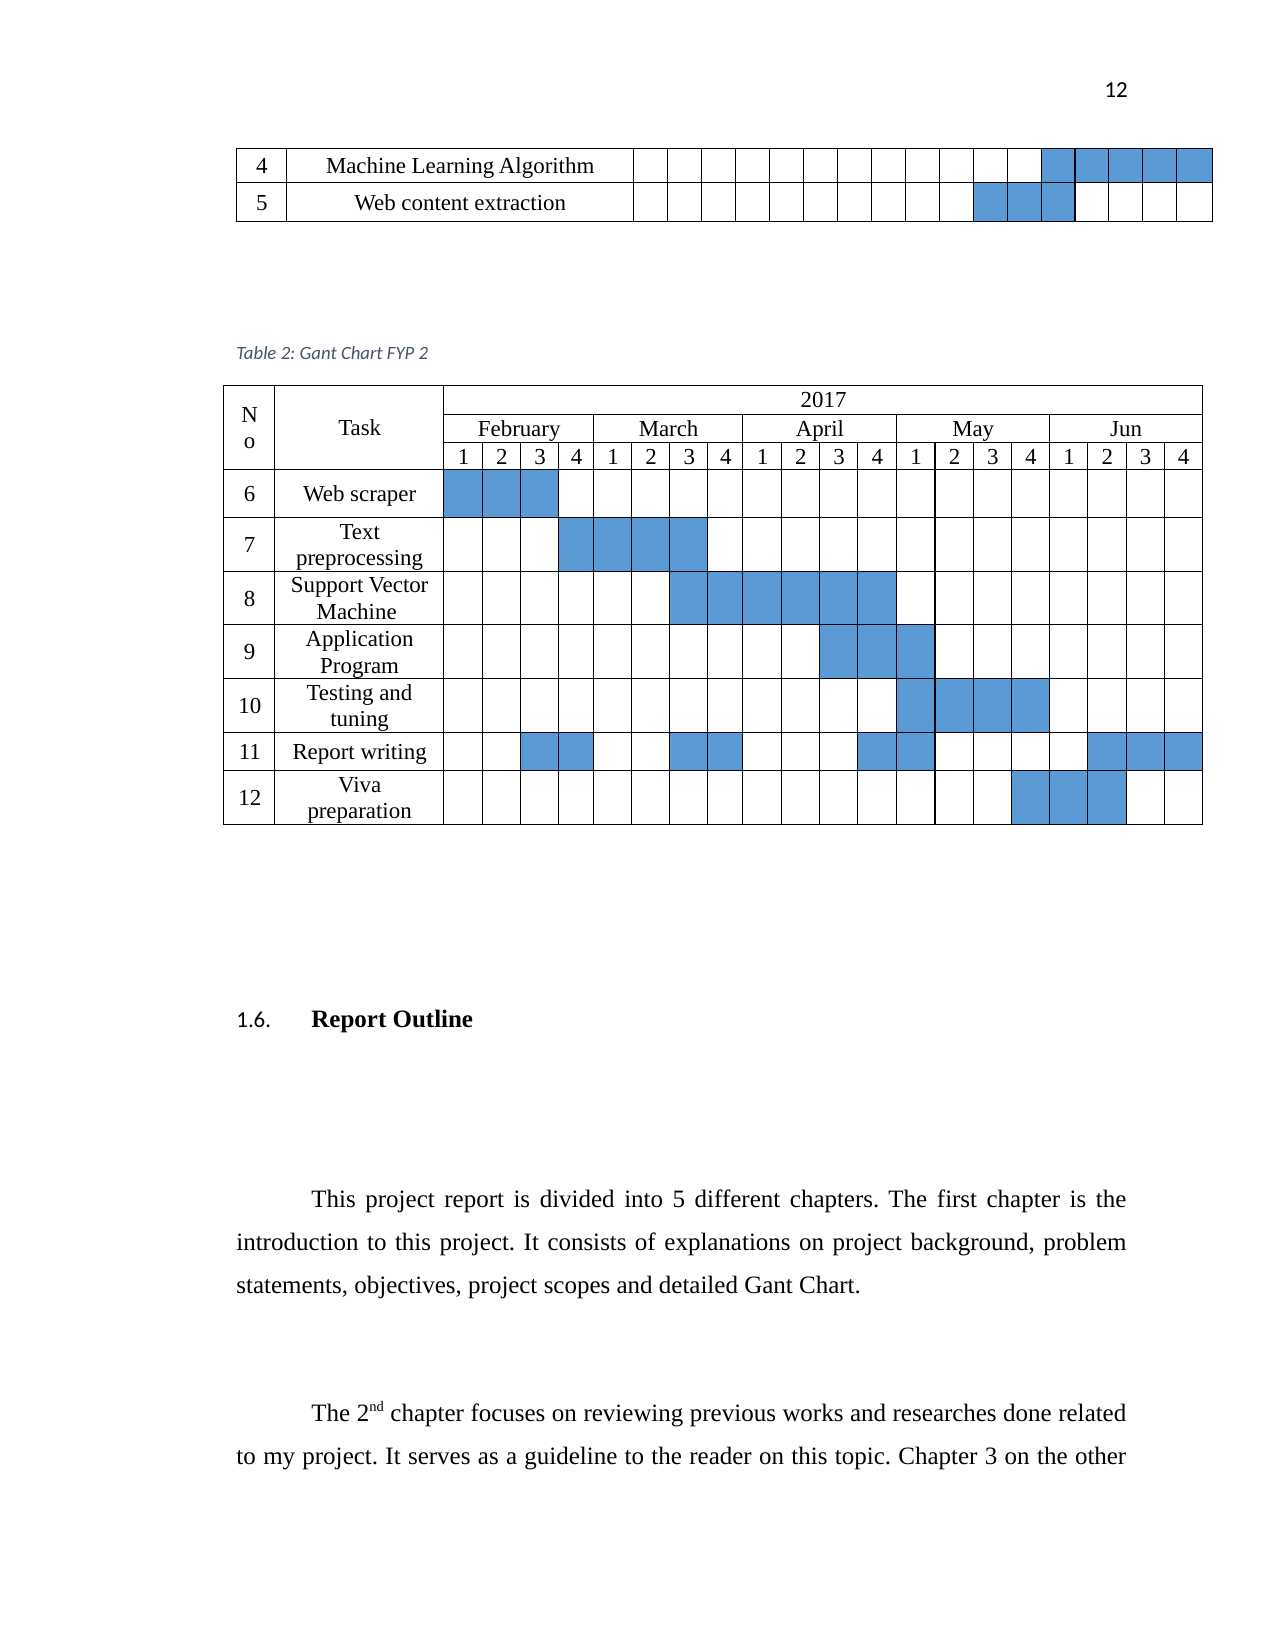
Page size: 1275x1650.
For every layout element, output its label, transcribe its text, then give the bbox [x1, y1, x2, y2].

table_cell [804, 183, 837, 221]
table_cell [936, 518, 973, 571]
table_cell [872, 183, 905, 221]
table_cell [974, 572, 1011, 624]
table_cell [974, 518, 1011, 571]
table_cell [634, 183, 667, 221]
table_cell [559, 470, 593, 517]
table_cell [1165, 733, 1202, 770]
table_cell [670, 771, 707, 824]
table_cell [974, 149, 1007, 182]
table_cell [743, 572, 781, 624]
table_cell 2 [483, 443, 520, 469]
table_cell 11 [224, 733, 274, 770]
table_cell [743, 470, 781, 517]
table_cell [858, 572, 896, 624]
table_cell [670, 733, 707, 770]
table_cell [736, 183, 769, 221]
table_cell [1012, 625, 1049, 678]
table_cell [906, 183, 939, 221]
table_cell 3 [1127, 443, 1164, 469]
table_cell 4 [858, 443, 896, 469]
table_cell 12 [224, 771, 274, 824]
table_cell [708, 470, 742, 517]
table_cell [444, 733, 482, 770]
table_cell [632, 771, 669, 824]
table_cell [702, 149, 735, 182]
table_cell [483, 733, 520, 770]
table_cell [559, 518, 593, 571]
table_cell [483, 625, 520, 678]
table_cell [897, 572, 934, 624]
table_cell [559, 625, 593, 678]
table_cell [1012, 771, 1049, 824]
table_cell [743, 625, 781, 678]
table_cell Testing and tuning [275, 679, 443, 732]
text This project report is divided into 5 different chapters. The first chapter is the introduction to this project. It consists of explanations on project background, problem statements, objectives, project scopes and detailed Gant Chart. [236, 1184, 1127, 1299]
table_cell [1076, 183, 1108, 221]
table_cell [668, 149, 701, 182]
table_cell [1050, 679, 1087, 732]
table_cell [483, 572, 520, 624]
table_cell [521, 470, 558, 517]
table_cell [940, 149, 973, 182]
table_cell [782, 625, 819, 678]
table_cell [770, 183, 803, 221]
table_cell [708, 572, 742, 624]
table_cell [743, 679, 781, 732]
table_cell [1177, 183, 1212, 221]
table_cell [632, 572, 669, 624]
table_cell [858, 625, 896, 678]
table_cell [1012, 470, 1049, 517]
table_cell February [444, 415, 593, 442]
table_cell [1127, 733, 1164, 770]
text Table 2: Gant Chart FYP 2 [236, 341, 1127, 364]
table_cell [897, 733, 934, 770]
table_cell [1127, 572, 1164, 624]
table_cell 1 [444, 443, 482, 469]
table_cell [708, 733, 742, 770]
table_cell [858, 470, 896, 517]
table_cell March [594, 415, 742, 442]
table_cell [1165, 771, 1202, 824]
table_cell [444, 572, 482, 624]
table_cell Machine Learning Algorithm [287, 149, 633, 182]
table_cell 3 [974, 443, 1011, 469]
table_cell [1127, 518, 1164, 571]
table_cell [872, 149, 905, 182]
table_cell [974, 733, 1011, 770]
table_cell [936, 771, 973, 824]
table_cell [1050, 572, 1087, 624]
table_cell [838, 149, 871, 182]
table_cell [820, 572, 857, 624]
table_cell [782, 733, 819, 770]
table_cell May [897, 415, 1049, 442]
table_cell [444, 771, 482, 824]
table_cell [1127, 679, 1164, 732]
table_cell 1 [743, 443, 781, 469]
table_cell [444, 625, 482, 678]
table_cell [594, 572, 631, 624]
table_cell [1165, 679, 1202, 732]
table_cell [974, 625, 1011, 678]
table_cell [820, 518, 857, 571]
table_cell [1042, 183, 1074, 221]
table_cell [483, 771, 520, 824]
table_cell 1 [1050, 443, 1087, 469]
table_cell 2 [632, 443, 669, 469]
table_cell [743, 518, 781, 571]
table_cell 4 [1012, 443, 1049, 469]
table_cell [1127, 625, 1164, 678]
table_cell 1 [594, 443, 631, 469]
table_cell [782, 470, 819, 517]
table_cell [1165, 470, 1202, 517]
table_cell [559, 733, 593, 770]
table_cell [1143, 183, 1176, 221]
table_cell [708, 679, 742, 732]
table_cell [974, 470, 1011, 517]
table_cell [743, 771, 781, 824]
table_cell [1012, 733, 1049, 770]
table_cell [897, 771, 934, 824]
table_cell [444, 518, 482, 571]
table_cell [897, 625, 934, 678]
table_cell [1042, 149, 1074, 182]
table_cell [670, 679, 707, 732]
table_cell [1165, 625, 1202, 678]
table_cell 7 [224, 518, 274, 571]
table_cell 5 [237, 183, 286, 221]
table_cell [1008, 183, 1041, 221]
table_cell 3 [820, 443, 857, 469]
table_cell [483, 470, 520, 517]
table_cell Report writing [275, 733, 443, 770]
table_cell [670, 518, 707, 571]
table_cell 3 [670, 443, 707, 469]
table_cell [936, 572, 973, 624]
table_cell Support Vector Machine [275, 572, 443, 624]
table_cell [1165, 572, 1202, 624]
table_cell [858, 733, 896, 770]
table_cell 4 [237, 149, 286, 182]
table_cell [559, 771, 593, 824]
table_cell [906, 149, 939, 182]
table_cell [782, 518, 819, 571]
table_cell 6 [224, 470, 274, 517]
table_cell [974, 679, 1011, 732]
table_cell [634, 149, 667, 182]
table_cell [670, 470, 707, 517]
table_cell Web content extraction [287, 183, 633, 221]
table_cell 4 [1165, 443, 1202, 469]
table_cell [936, 733, 973, 770]
table_cell [632, 733, 669, 770]
table_cell 2 [782, 443, 819, 469]
table_cell [782, 572, 819, 624]
table_cell Jun [1050, 415, 1202, 442]
table_cell [1088, 733, 1126, 770]
table_cell [594, 518, 631, 571]
table_cell [632, 470, 669, 517]
table_cell 9 [224, 625, 274, 678]
table_cell [1088, 771, 1126, 824]
table_cell [594, 470, 631, 517]
table_cell [743, 733, 781, 770]
table_cell [820, 733, 857, 770]
table_cell [670, 572, 707, 624]
table_cell [936, 625, 973, 678]
table_cell [974, 183, 1007, 221]
table_cell [1165, 518, 1202, 571]
table_cell [838, 183, 871, 221]
table_cell 4 [559, 443, 593, 469]
table_cell [521, 518, 558, 571]
table_cell [820, 679, 857, 732]
table_cell [1088, 572, 1126, 624]
table_cell [594, 771, 631, 824]
table_cell [632, 679, 669, 732]
table_cell 8 [224, 572, 274, 624]
table_cell [1012, 679, 1049, 732]
table_cell [736, 149, 769, 182]
table_cell [444, 679, 482, 732]
table_cell [521, 625, 558, 678]
table_cell [804, 149, 837, 182]
table_cell Viva preparation [275, 771, 443, 824]
table_cell [782, 771, 819, 824]
table_cell [770, 149, 803, 182]
table_cell April [743, 415, 896, 442]
table_cell [1088, 625, 1126, 678]
table_cell [1088, 679, 1126, 732]
text The 2nd chapter focuses on reviewing previous works and researches done related to my project. It serves as a guideline to the reader on this topic. Chapter 3 on the other [236, 1398, 1127, 1470]
table_cell Text preprocessing [275, 518, 443, 571]
table_cell [444, 470, 482, 517]
table_cell [521, 733, 558, 770]
table_cell [974, 771, 1011, 824]
table_cell [858, 518, 896, 571]
table_cell [1050, 771, 1087, 824]
table_cell [1088, 470, 1126, 517]
table_cell [521, 771, 558, 824]
table_cell [1050, 470, 1087, 517]
table_cell [1109, 149, 1142, 182]
table_cell [594, 679, 631, 732]
table_cell [1127, 771, 1164, 824]
table_cell [782, 679, 819, 732]
table_cell [1050, 625, 1087, 678]
table_cell [1177, 149, 1212, 182]
table_cell [559, 679, 593, 732]
table_header Task [275, 386, 443, 469]
table_cell [1008, 149, 1041, 182]
table_header 2017 [444, 386, 1202, 414]
table_cell [820, 625, 857, 678]
table_cell [936, 470, 973, 517]
table_cell [1050, 733, 1087, 770]
table_cell 3 [521, 443, 558, 469]
table_cell [1127, 470, 1164, 517]
table_cell [594, 733, 631, 770]
table_cell [632, 625, 669, 678]
table_cell [1109, 183, 1142, 221]
table_cell [858, 771, 896, 824]
table_header No [224, 386, 274, 469]
table_cell [1088, 518, 1126, 571]
table_cell Application Program [275, 625, 443, 678]
table_cell [1050, 518, 1087, 571]
table_cell [483, 518, 520, 571]
table_cell [521, 679, 558, 732]
table_cell [668, 183, 701, 221]
table_cell [670, 625, 707, 678]
table_cell [1012, 572, 1049, 624]
table_cell [632, 518, 669, 571]
table_cell [708, 518, 742, 571]
table_cell [1012, 518, 1049, 571]
table_cell [820, 771, 857, 824]
list Report Outline [236, 1004, 1127, 1033]
table_cell Web scraper [275, 470, 443, 517]
table_cell [1143, 149, 1176, 182]
table_cell [897, 518, 934, 571]
table_cell [936, 679, 973, 732]
table_cell [1076, 149, 1108, 182]
table_cell [708, 625, 742, 678]
table_cell 10 [224, 679, 274, 732]
table_cell [521, 572, 558, 624]
table_cell 2 [936, 443, 973, 469]
table_cell [708, 771, 742, 824]
table_cell [897, 679, 934, 732]
table_cell [594, 625, 631, 678]
table_cell 2 [1088, 443, 1126, 469]
table_cell [559, 572, 593, 624]
table_cell [897, 470, 934, 517]
table_cell 4 [708, 443, 742, 469]
table_cell [483, 679, 520, 732]
table_cell [858, 679, 896, 732]
table_cell [820, 470, 857, 517]
table_cell [702, 183, 735, 221]
table_cell [940, 183, 973, 221]
table_cell 1 [897, 443, 934, 469]
